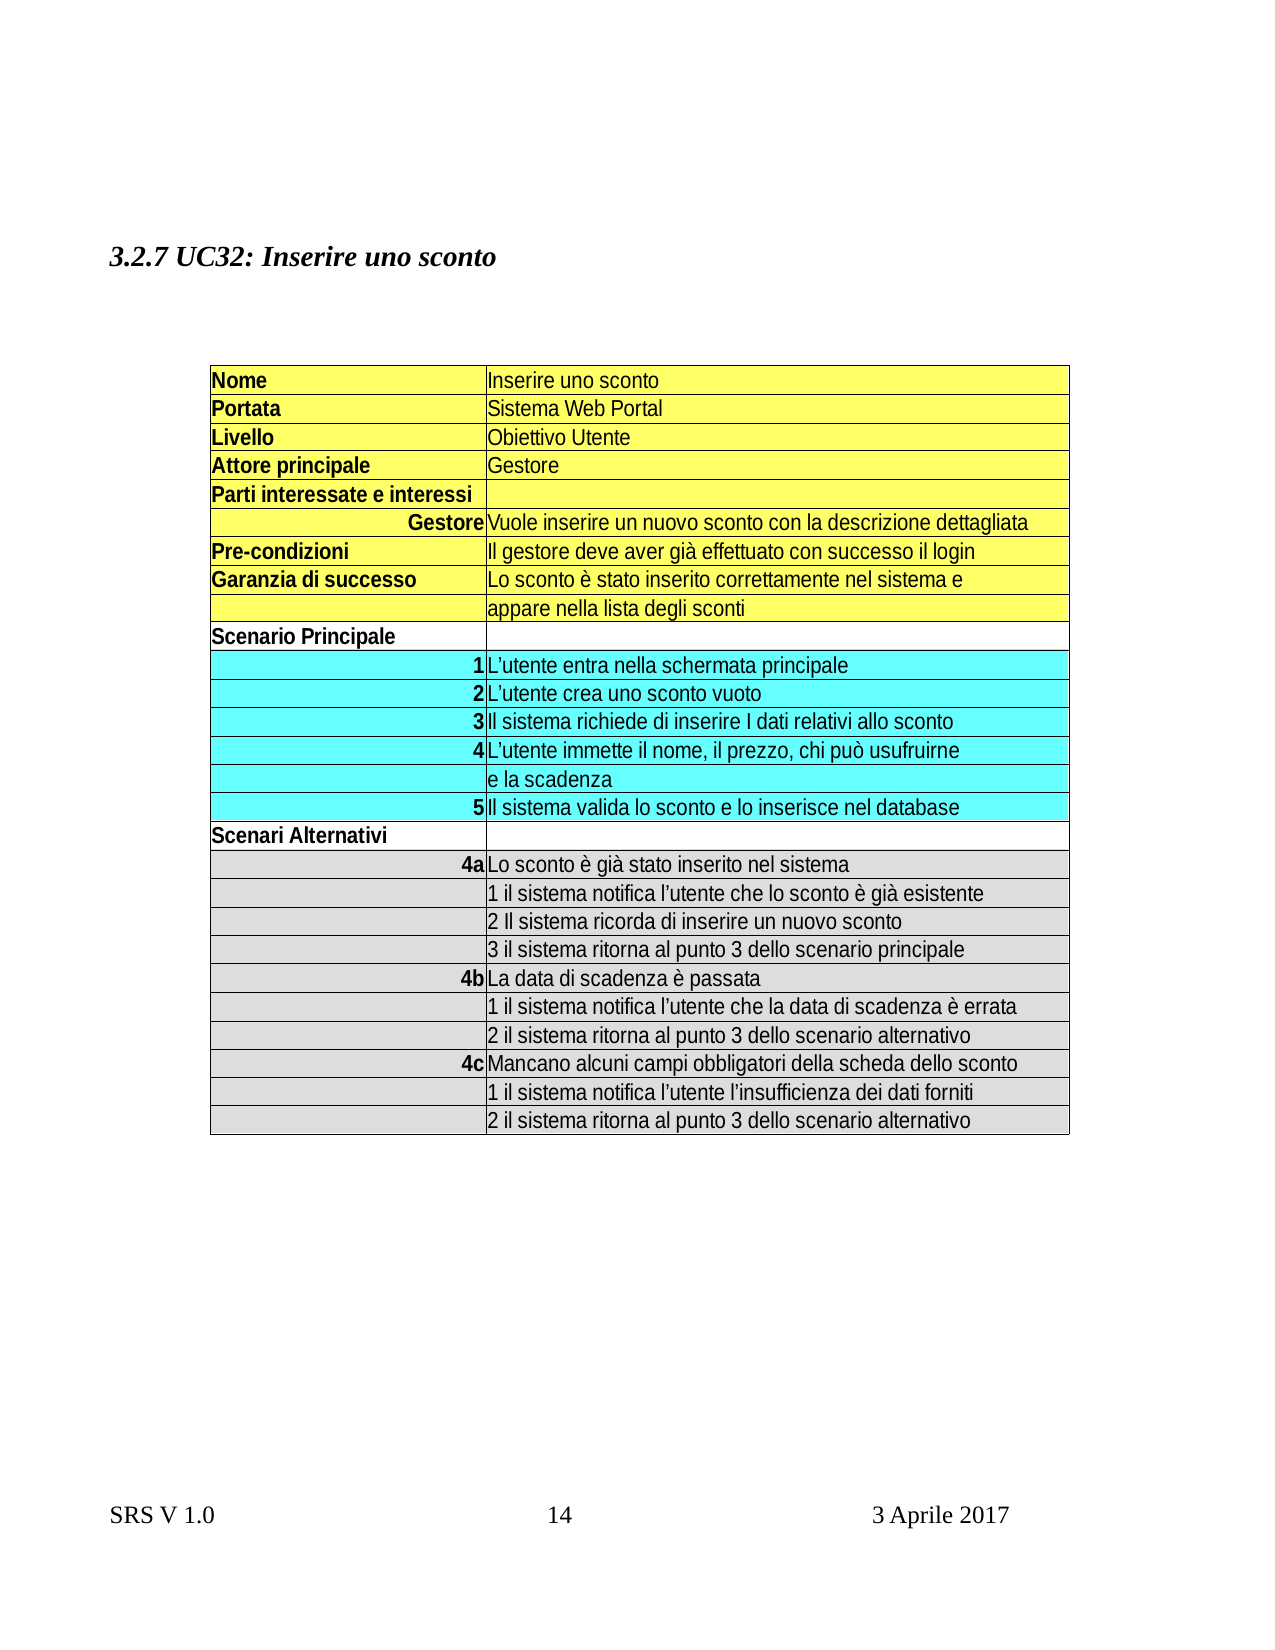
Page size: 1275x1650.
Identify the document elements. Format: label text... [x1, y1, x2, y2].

subtitle 3.2.7 UC32: Inserire uno sconto [109, 239, 1162, 272]
